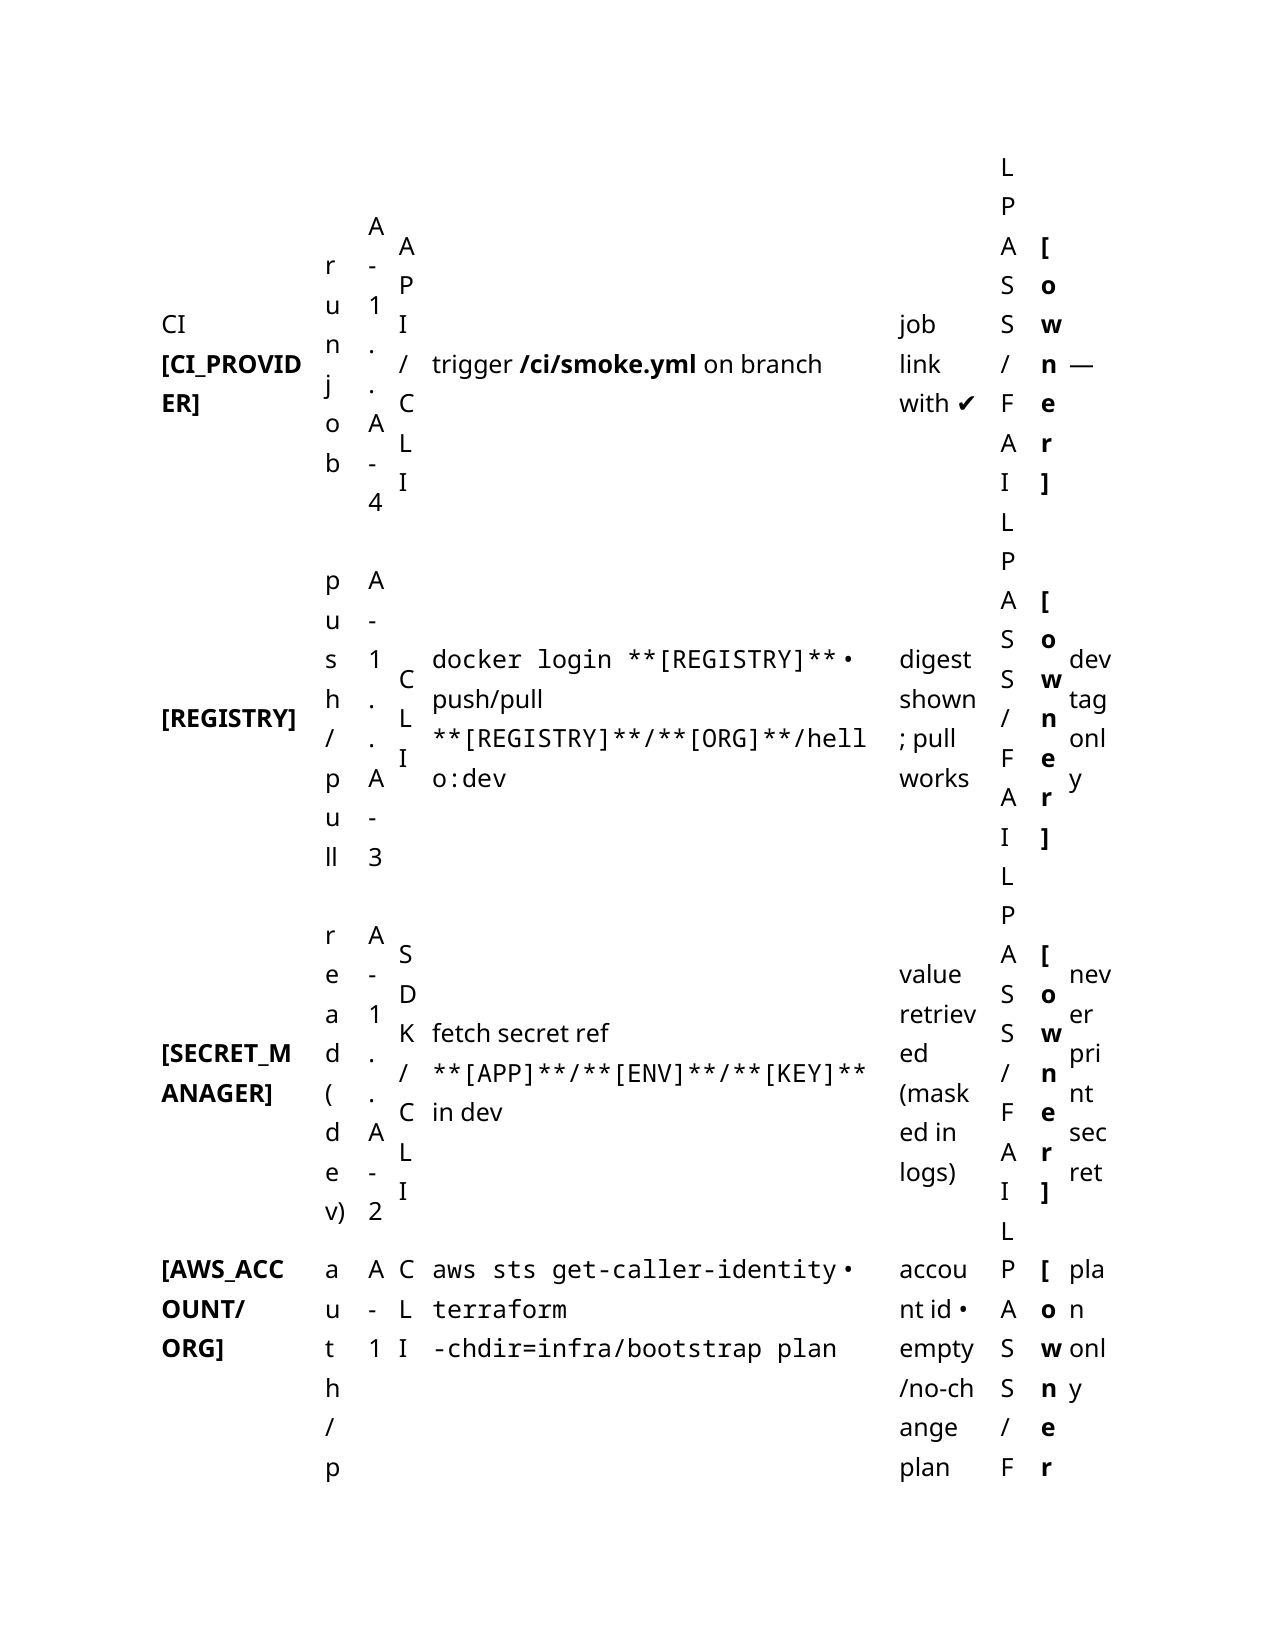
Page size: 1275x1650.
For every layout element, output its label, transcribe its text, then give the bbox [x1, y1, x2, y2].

table_cell PASS/F [989, 1252, 1029, 1488]
table_cell read (dev) [314, 898, 357, 1252]
table_cell PASS/FAIL [989, 898, 1029, 1252]
table_cell A‑1..A‑3 [357, 543, 387, 898]
table_cell PASS/FAIL [989, 543, 1029, 898]
table_cell account id • empty/no‑change plan [888, 1252, 989, 1488]
table_cell delete PR after [1058, 150, 1125, 189]
table_cell auth/p [314, 1252, 357, 1488]
table_cell A‑1..A‑2 [357, 898, 387, 1252]
table_cell fetch secret ref **[APP]**/**[ENV]**/**[KEY]** in dev [421, 898, 888, 1252]
table_cell [AWS_ACCOUNT/ORG] [150, 1252, 313, 1488]
table_cell [owner] [1029, 543, 1058, 898]
table_cell push/pull [314, 543, 357, 898]
table_cell [SECRET_MANAGER] [150, 898, 313, 1252]
table_cell value retrieved (masked in logs) [888, 898, 989, 1252]
table_cell [888, 150, 989, 189]
table_cell docker login **[REGISTRY]** • push/pull **[REGISTRY]**/**[ORG]**/hello:dev [421, 543, 888, 898]
table_cell API/CLI [388, 189, 421, 543]
table_cell [388, 150, 421, 189]
table_cell CI [CI_PROVIDER] [150, 189, 313, 543]
table_cell [owner] [1029, 898, 1058, 1252]
table_cell [357, 150, 387, 189]
table_cell A‑1..A‑4 [357, 189, 387, 543]
table_cell [owner] [1029, 150, 1058, 189]
table_cell [owner] [1029, 1252, 1058, 1488]
table_cell digest shown; pull works [888, 543, 989, 898]
table_cell [314, 150, 357, 189]
table_cell trigger /ci/smoke.yml on branch [421, 189, 888, 543]
table_cell A‑1 [357, 1252, 387, 1488]
table_cell [150, 150, 313, 189]
table_cell aws sts get-caller-identity • terraform -chdir=infra/bootstrap plan [421, 1252, 888, 1488]
table_cell run job [314, 189, 357, 543]
table_cell CLI [388, 1252, 421, 1488]
table_cell — [1058, 189, 1125, 543]
table_cell CLI [388, 543, 421, 898]
table_cell [421, 150, 888, 189]
table_cell job link with ✔ [888, 189, 989, 543]
table_cell never print secret [1058, 898, 1125, 1252]
table_cell [owner] [1029, 189, 1058, 543]
table_cell SDK/CLI [388, 898, 421, 1252]
table_cell [REGISTRY] [150, 543, 313, 898]
table_cell plan only [1058, 1252, 1125, 1488]
table_cell PASS/FAIL [989, 189, 1029, 543]
table_cell L [989, 150, 1029, 189]
table_cell dev tag only [1058, 543, 1125, 898]
